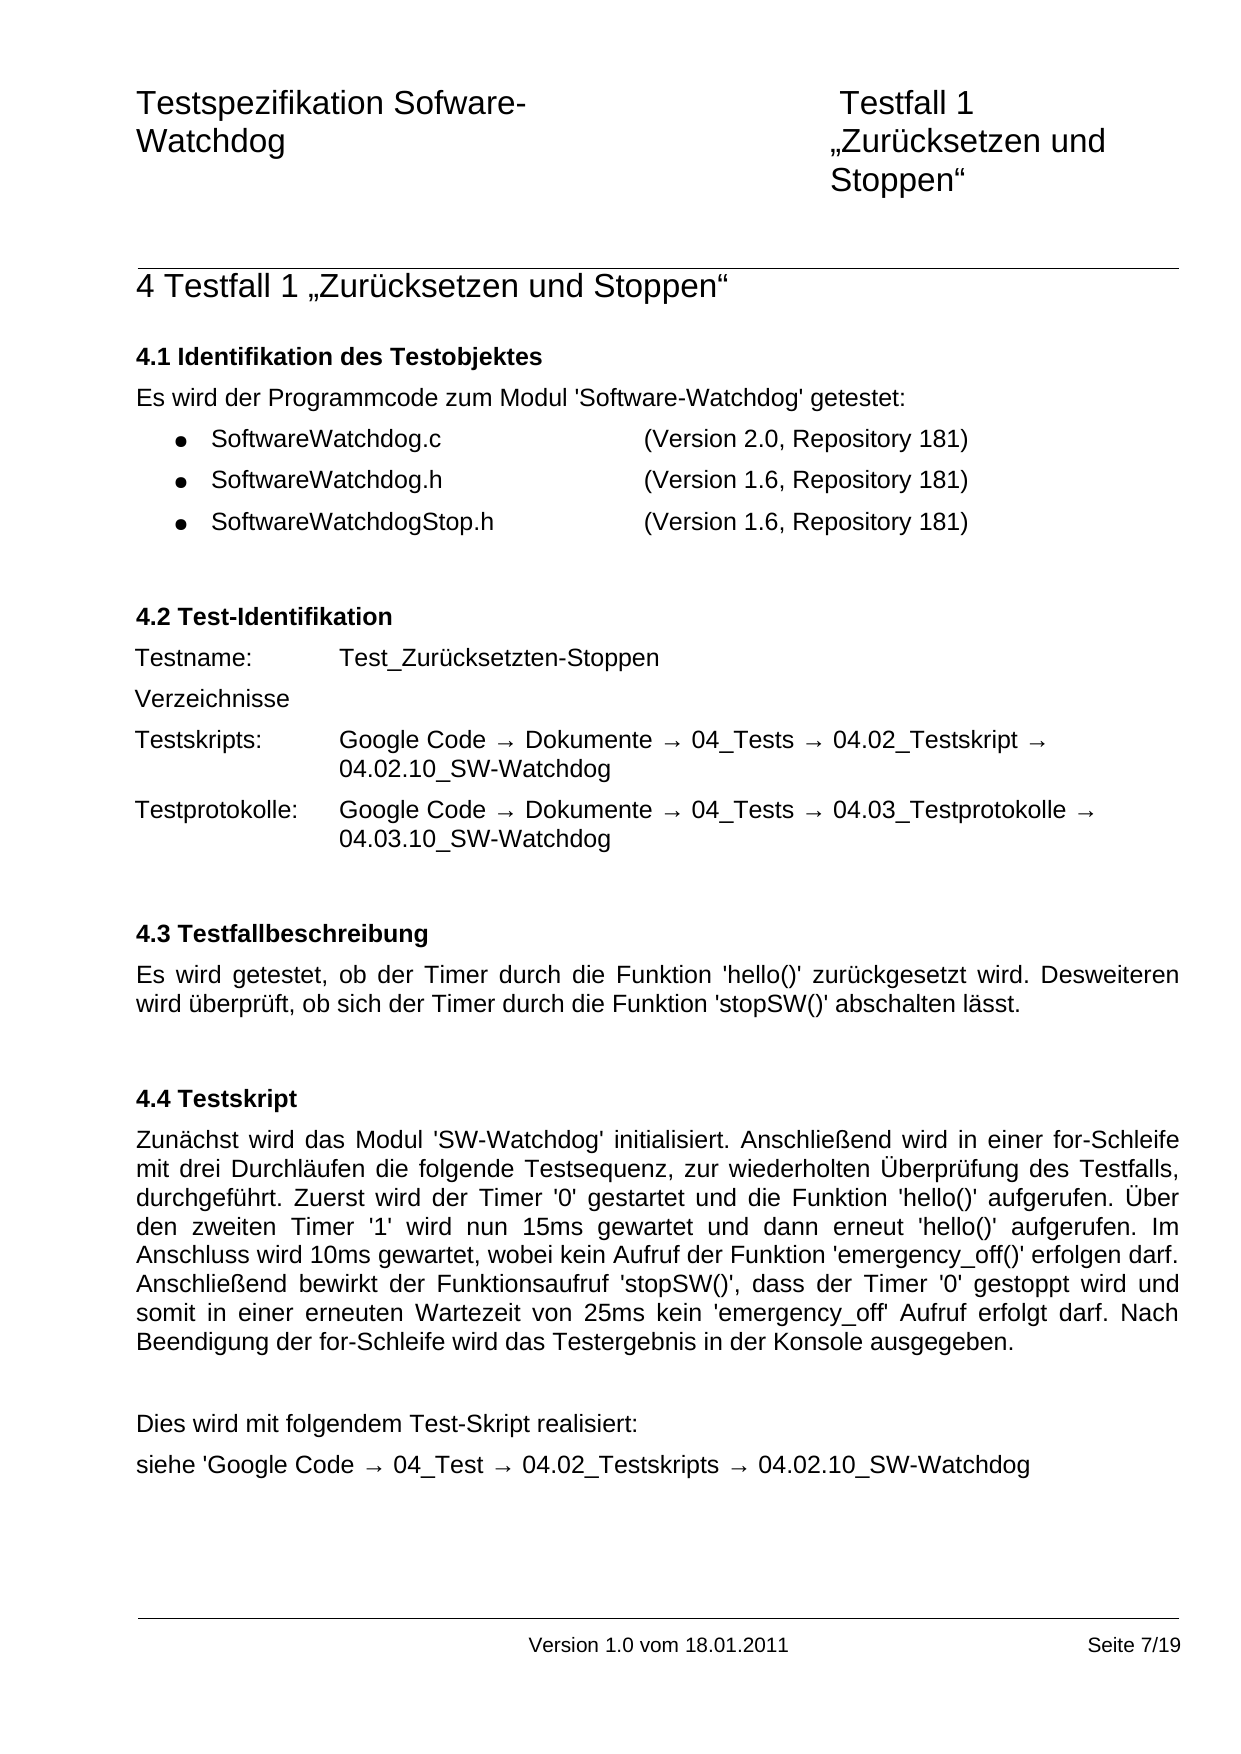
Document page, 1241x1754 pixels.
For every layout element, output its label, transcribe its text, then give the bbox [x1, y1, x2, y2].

text Verzeichnisse [134, 684, 1181, 713]
subtitle Testfall 1 „Zurücksetzen und Stoppen“ [666, 289, 1181, 304]
text Testname: Test_Zurücksetzten-Stoppen [134, 643, 1181, 672]
text Testskripts: Google Code → Dokumente → 04_Tests → 04.02_Testskript → 04.02.10_SW-Watchdog [134, 726, 1181, 783]
text Zunächst wird das Modul 'SW-Watchdog' initialisiert. Anschließend wird in einer for-Schleife mit drei Durchläufen die folgende Testsequenz, zur wiederholten Überprüfung des Testfalls, durchgeführt. Zuerst wird der Timer '0' gestartet und die Funktion 'hello()' aufgerufen. Über den zweiten Timer '1' wird nun 15ms gewartet und dann erneut 'hello()' aufgerufen. Im Anschluss wird 10ms gewartet, wobei kein Aufruf der Funktion 'emergency_off()' erfolgen darf. Anschließend bewirkt der Funktionsaufruf 'stopSW()', dass der Timer '0' gestoppt wird und somit in einer erneuten Wartezeit von 25ms kein 'emergency_off' Aufruf erfolgt darf. Nach Beendigung der for-Schleife wird das Testergebnis in der Konsole ausgegeben. [136, 1126, 1181, 1356]
subtitle Testfallbeschreibung [136, 919, 1181, 948]
subtitle Testfall 1 „Zurücksetzen und Stoppen“ [136, 289, 645, 304]
subtitle Identifikation des Testobjektes [136, 342, 1181, 371]
text siehe 'Google Code → 04_Test → 04.02_Testskripts → 04.02.10_SW-Watchdog [136, 1451, 1181, 1479]
list SoftwareWatchdog.h (Version 1.6, Repository 181) [173, 466, 1181, 494]
text Testprotokolle: Google Code → Dokumente → 04_Tests → 04.03_Testprotokolle → 04.03.10_SW-Watchdog [134, 796, 1181, 853]
text Es wird der Programmcode zum Modul 'Software-Watchdog' getestet: [136, 383, 1181, 412]
text Es wird getestet, ob der Timer durch die Funktion 'hello()' zurückgesetzt wird. Desweiteren wird überprüft, ob sich der Timer durch die Funktion 'stopSW()' abschalten lässt. [136, 961, 1181, 1018]
list SoftwareWatchdogStop.h (Version 1.6, Repository 181) [173, 507, 1181, 536]
text Dies wird mit folgendem Test-Skript realisiert: [136, 1409, 1181, 1438]
list SoftwareWatchdog.c (Version 2.0, Repository 181) [173, 424, 1181, 453]
subtitle Testskript [136, 1084, 1181, 1113]
subtitle Test-Identifikation [136, 602, 1181, 631]
